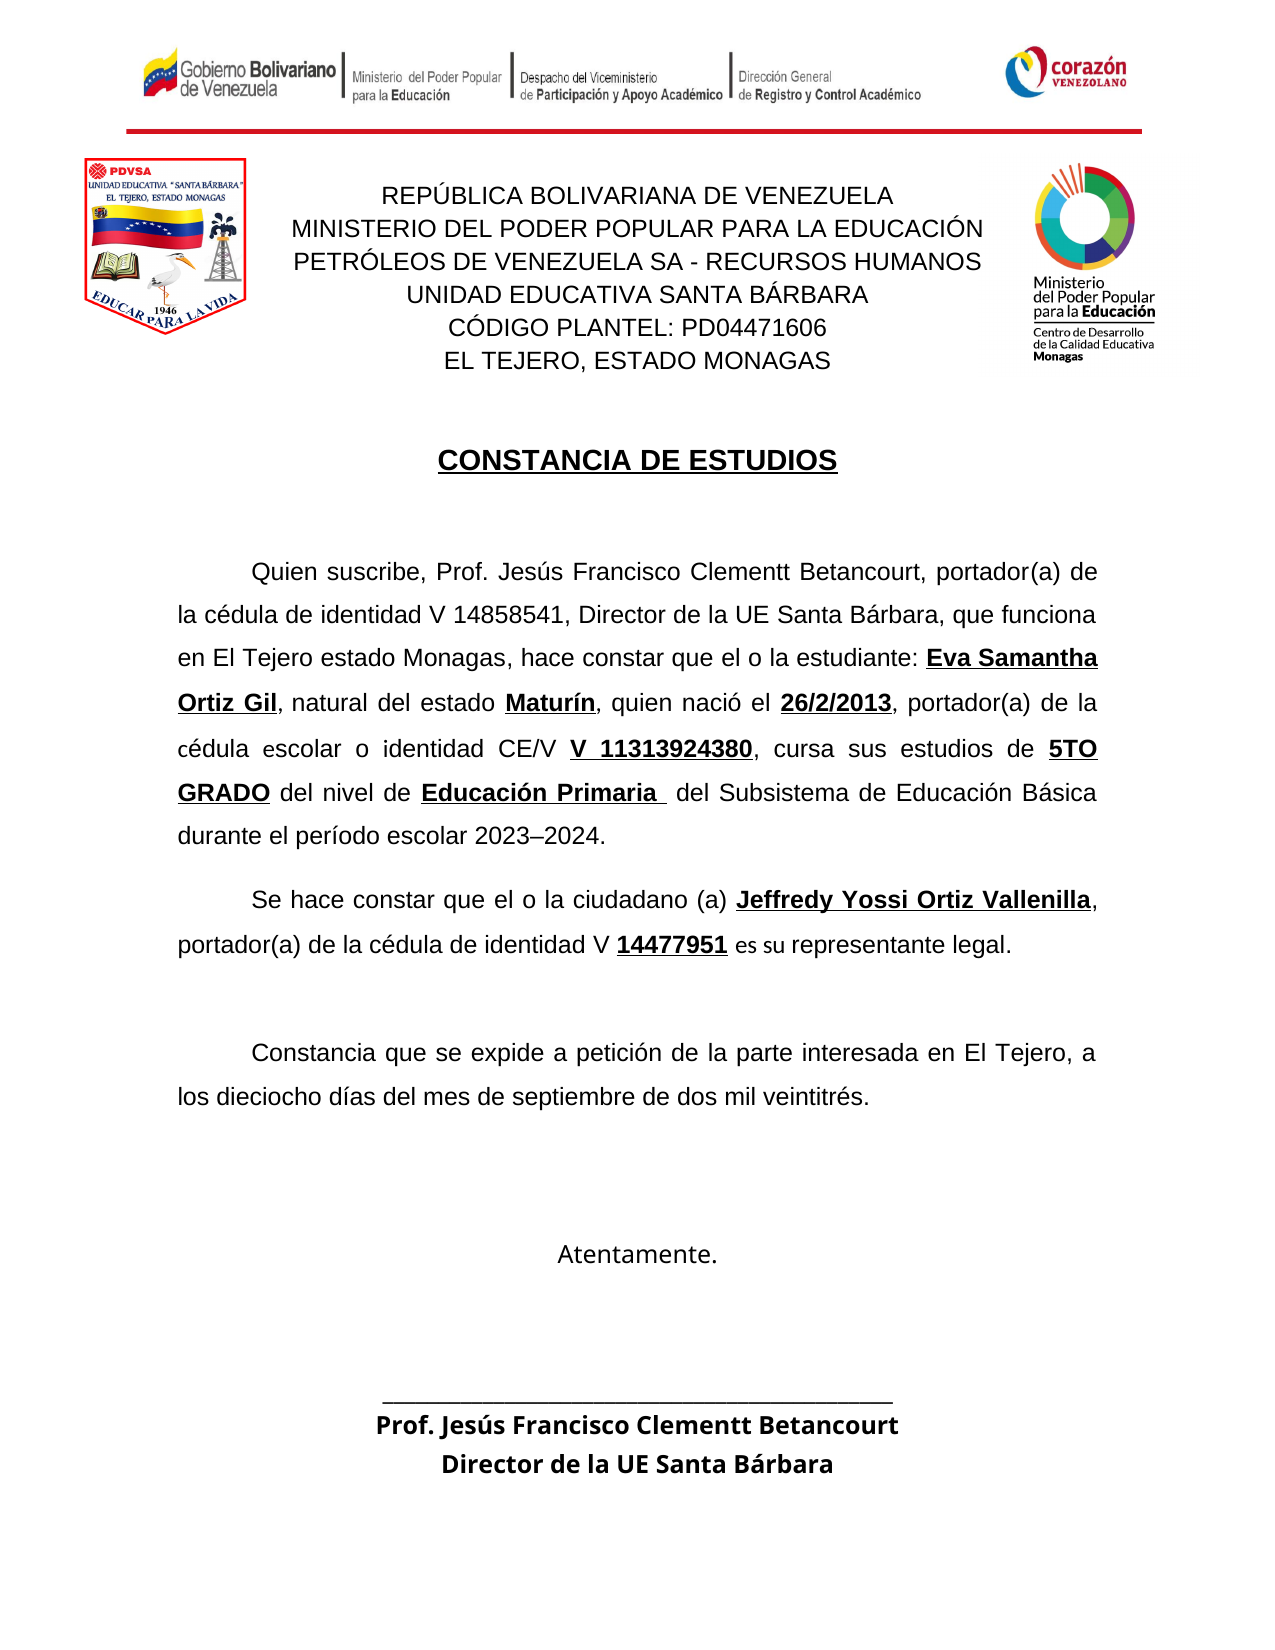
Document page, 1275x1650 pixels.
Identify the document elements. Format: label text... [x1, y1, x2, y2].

text Constancia que se expide a petición de la parte interesada en El Tejero, a los dieciocho días del mes de septiembre de dos mil veintitrés. [177, 1038, 1098, 1110]
subtitle CONSTANCIA DE ESTUDIOS [177, 443, 1098, 476]
text CÓDIGO PLANTEL: PD04471606 [177, 313, 978, 341]
text Prof. Jesús Francisco Clementt Betancourt [177, 1407, 1098, 1441]
text ______________________________________________ [177, 1373, 1098, 1407]
subtitle MINISTERIO DEL PODER POPULAR PARA LA EDUCACIÓN [252, 214, 978, 242]
picture [126, 11, 1142, 134]
text Director de la UE Santa Bárbara [177, 1447, 1098, 1481]
picture [79, 158, 252, 335]
subtitle PETRÓLEOS DE VENEZUELA SA - RECURSOS HUMANOS [252, 247, 978, 275]
text Se hace constar que el o la ciudadano (a) Jeffredy Yossi Ortiz Vallenilla, portador(a) de la cédula de identidad V 14477951 es su representante legal. [177, 885, 1098, 959]
text UNIDAD EDUCATIVA SANTA BÁRBARA [252, 280, 978, 308]
text EL TEJERO, ESTADO MONAGAS [177, 346, 978, 374]
text Atentamente. [177, 1237, 1098, 1271]
subtitle REPÚBLICA BOLIVARIANA DE VENEZUELA [252, 181, 978, 209]
text Quien suscribe, Prof. Jesús Francisco Clementt Betancourt, portador(a) de la cédula de identidad V 14858541, Director de la UE Santa Bárbara, que funciona en El Tejero estado Monagas, hace constar que el o la estudiante: Eva Samantha Ortiz Gil, natural del estado Maturín, quien nació el 26/2/2013, portador(a) de la cédula escolar o identidad CE/V V 11313924380, cursa sus estudios de 5TO GRADO del nivel de Educación Primaria del Subsistema de Educación Básica durante el período escolar 2023–2024. [177, 557, 1098, 849]
picture [978, 153, 1200, 377]
